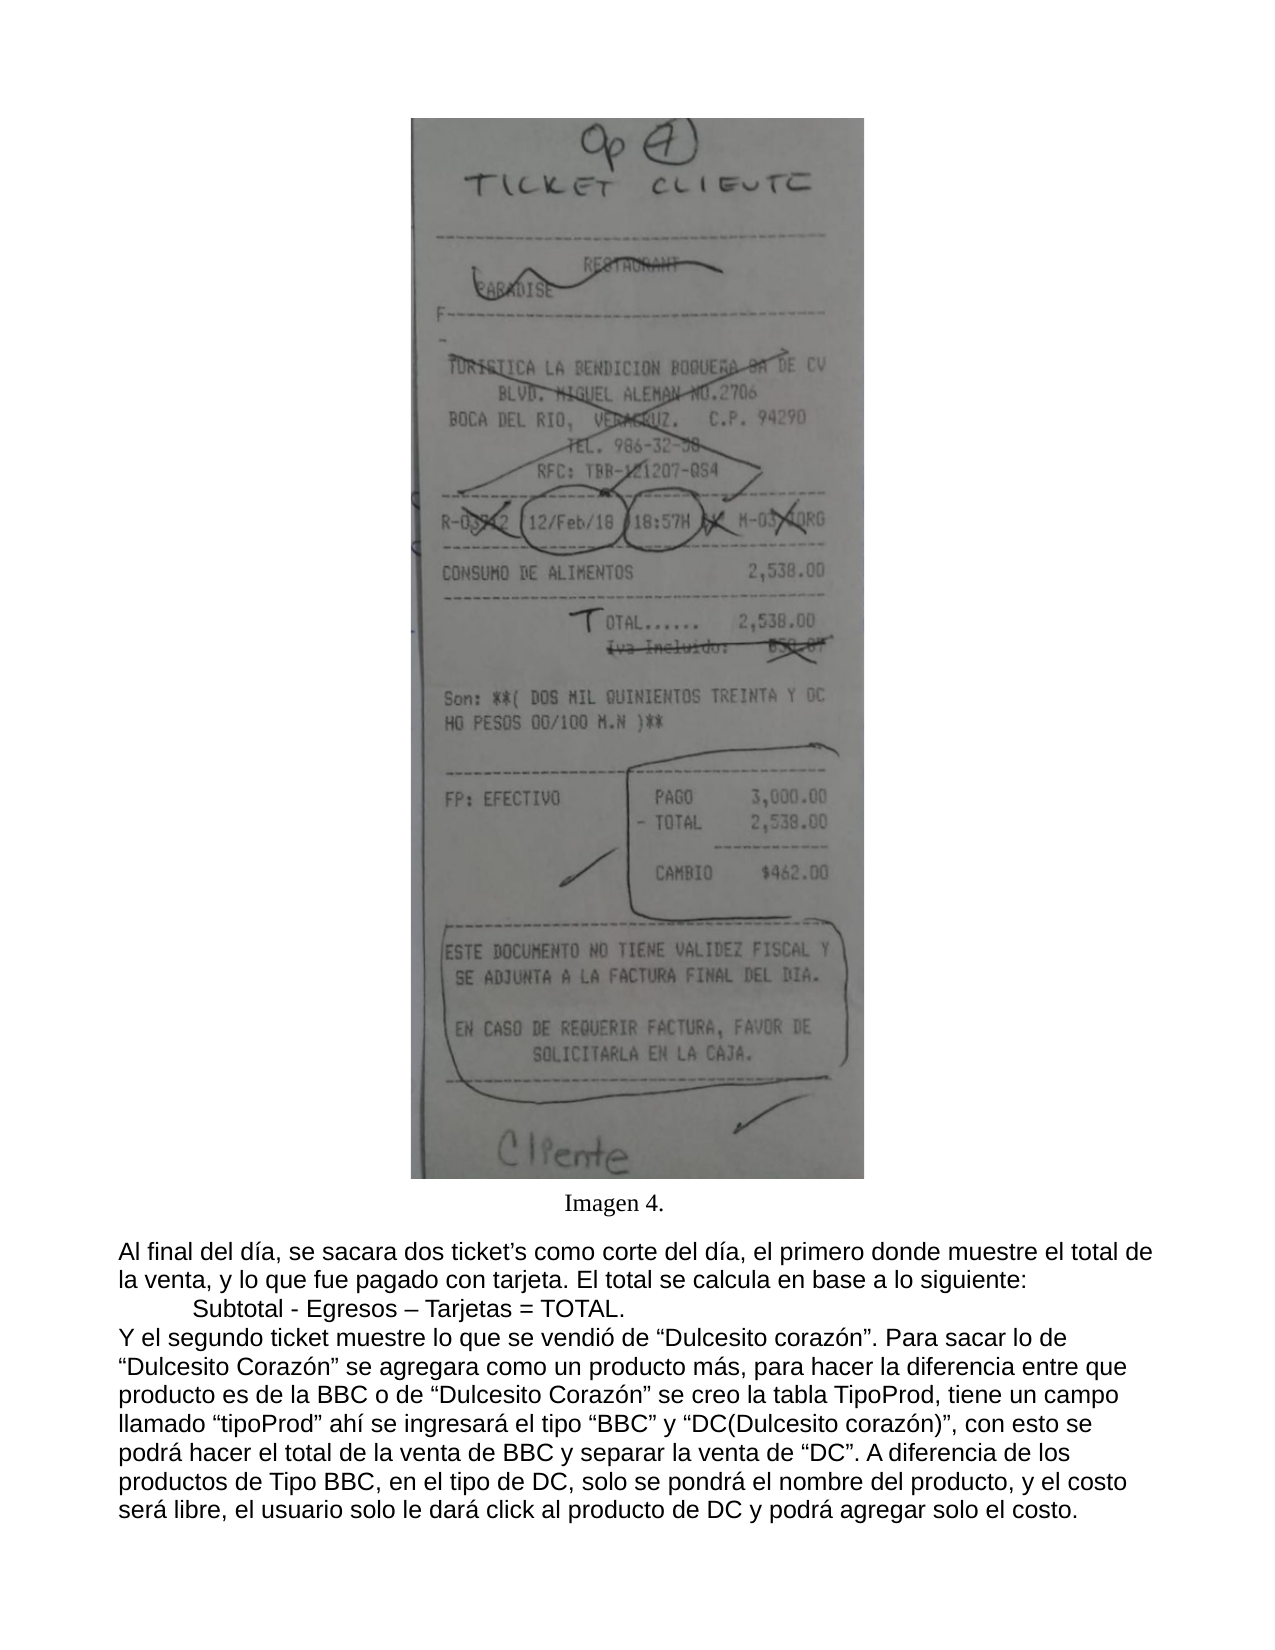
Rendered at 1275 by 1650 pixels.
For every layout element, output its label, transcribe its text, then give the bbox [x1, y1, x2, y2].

text Al final del día, se sacara dos ticket’s como corte del día, el primero donde muestre el total de la venta, y lo que fue pagado con tarjeta. El total se calcula en base a lo siguiente: [118, 1237, 1157, 1294]
picture [410, 118, 865, 1179]
text Subtotal - Egresos – Tarjetas = TOTAL. [118, 1294, 1157, 1323]
text Y el segundo ticket muestre lo que se vendió de “Dulcesito corazón”. Para sacar lo de “Dulcesito Corazón” se agregara como un producto más, para hacer la diferencia entre que producto es de la BBC o de “Dulcesito Corazón” se creo la tabla TipoProd, tiene un campo llamado “tipoProd” ahí se ingresará el tipo “BBC” y “DC(Dulcesito corazón)”, con esto se podrá hacer el total de la venta de BBC y separar la venta de “DC”. A diferencia de los productos de Tipo BBC, en el tipo de DC, solo se pondrá el nombre del producto, y el costo será libre, el usuario solo le dará click al producto de DC y podrá agregar solo el costo. [118, 1323, 1157, 1524]
